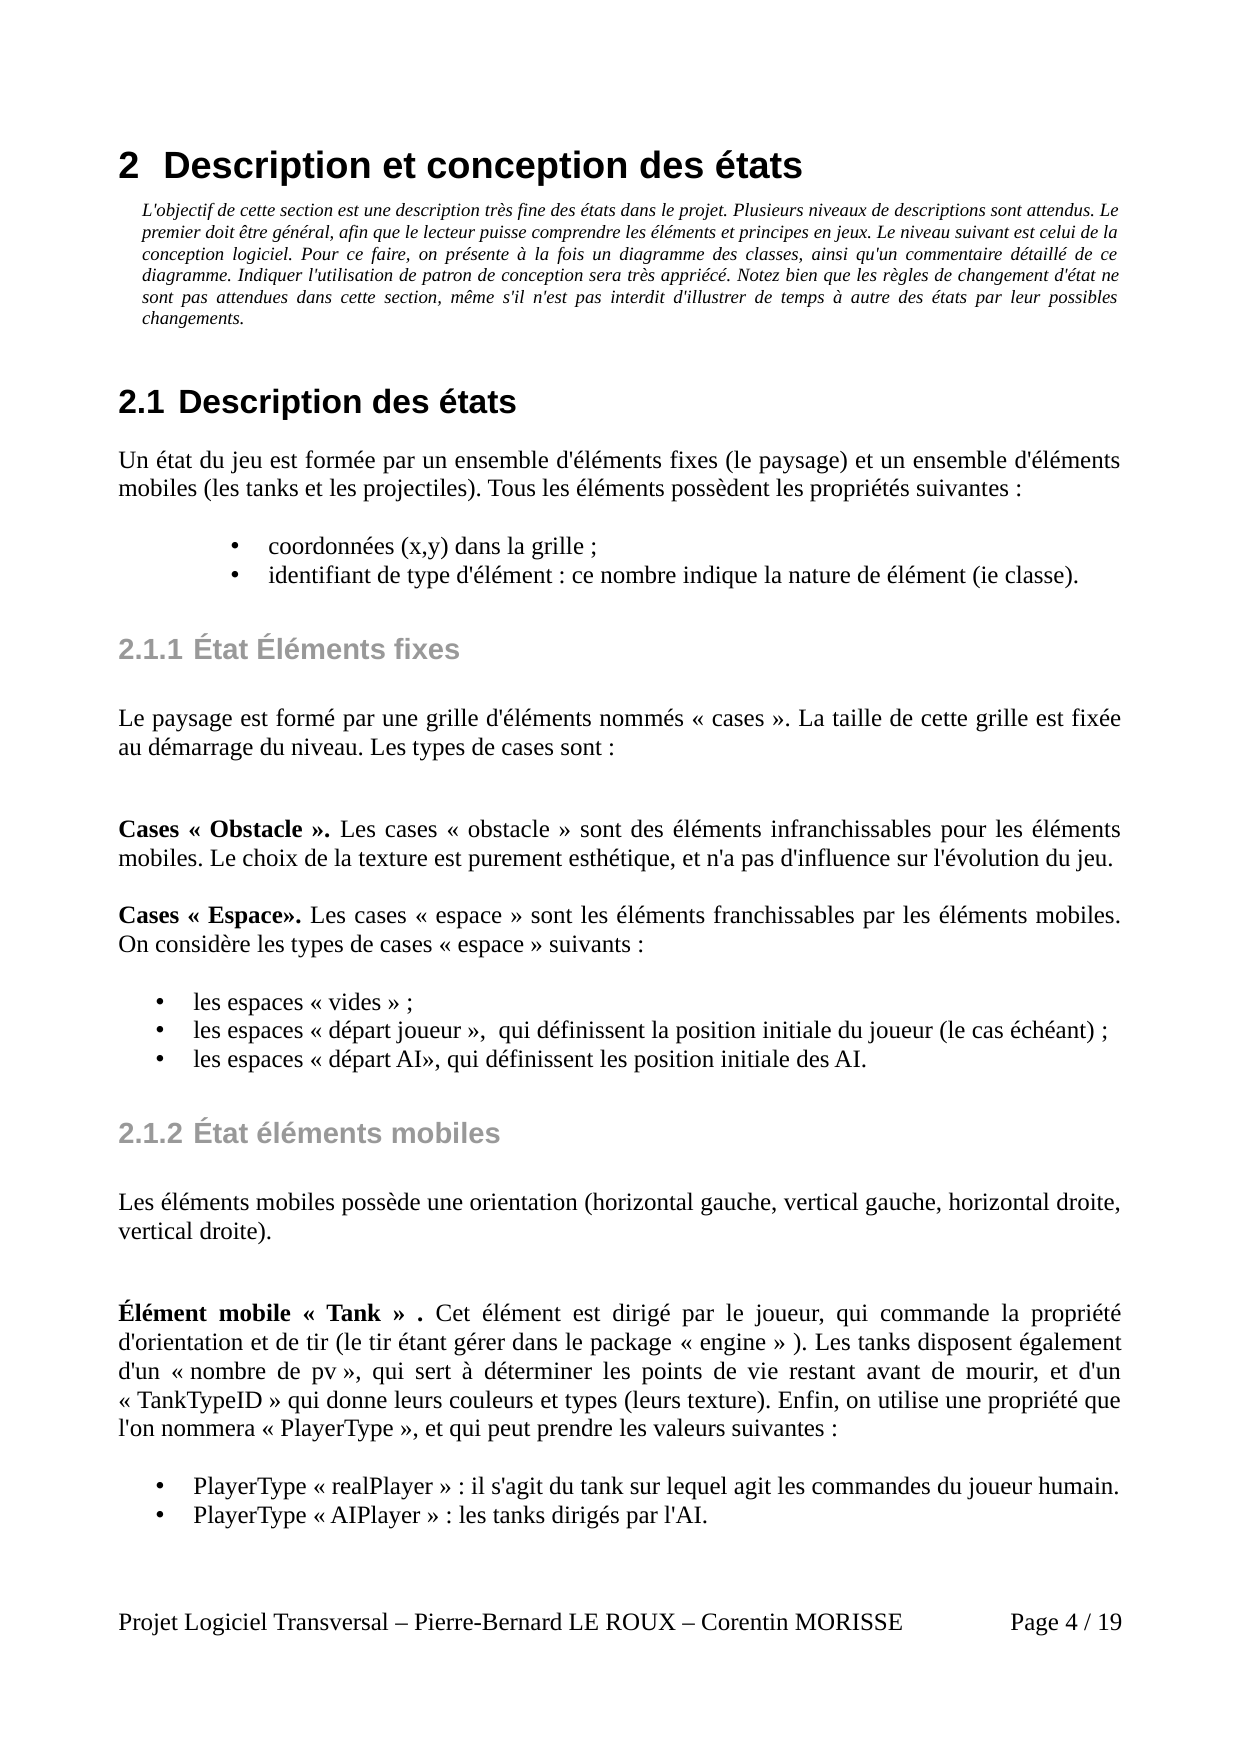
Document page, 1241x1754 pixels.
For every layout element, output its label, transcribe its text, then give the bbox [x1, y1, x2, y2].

list coordonnées (x,y) dans la grille ; [231, 531, 1122, 560]
subtitle Description des états [118, 382, 1122, 421]
subtitle État Éléments fixes [118, 632, 1122, 665]
text Les éléments mobiles possède une orientation (horizontal gauche, vertical gauche, horizontal droite, vertical droite). [118, 1187, 1122, 1245]
subtitle Description et conception des états [118, 143, 1122, 187]
text L'objectif de cette section est une description très fine des états dans le projet. Plusieurs niveaux de descriptions sont attendus. Le premier doit être général, afin que le lecteur puisse comprendre les éléments et principes en jeux. Le niveau suivant est celui de la conception logiciel. Pour ce faire, on présente à la fois un diagramme des classes, ainsi qu'un commentaire détaillé de ce diagramme. Indiquer l'utilisation de patron de conception sera très appriécé. Notez bien que les règles de changement d'état ne sont pas attendues dans cette section, même s'il n'est pas interdit d'illustrer de temps à autre des états par leur possibles changements. [142, 199, 1122, 329]
list identifiant de type d'élément : ce nombre indique la nature de élément (ie classe). [231, 560, 1122, 588]
text Cases « Espace». Les cases « espace » sont les éléments franchissables par les éléments mobiles. On considère les types de cases « espace » suivants : [118, 900, 1122, 958]
list PlayerType « realPlayer » : il s'agit du tank sur lequel agit les commandes du joueur humain. [156, 1471, 1122, 1500]
text Un état du jeu est formée par un ensemble d'éléments fixes (le paysage) et un ensemble d'éléments mobiles (les tanks et les projectiles). Tous les éléments possèdent les propriétés suivantes : [118, 445, 1122, 502]
list les espaces « vides » ; [156, 987, 1122, 1015]
list les espaces « départ joueur », qui définissent la position initiale du joueur (le cas échéant) ; [156, 1015, 1122, 1044]
list les espaces « départ AI», qui définissent les position initiale des AI. [156, 1044, 1122, 1073]
subtitle État éléments mobiles [118, 1116, 1122, 1150]
text Le paysage est formé par une grille d'éléments nommés « cases ». La taille de cette grille est fixée au démarrage du niveau. Les types de cases sont : [118, 703, 1122, 760]
list PlayerType « AIPlayer » : les tanks dirigés par l'AI. [156, 1500, 1122, 1528]
text Cases « Obstacle ». Les cases « obstacle » sont des éléments infranchissables pour les éléments mobiles. Le choix de la texture est purement esthétique, et n'a pas d'influence sur l'évolution du jeu. [118, 814, 1122, 872]
text Élément mobile « Tank » . Cet élément est dirigé par le joueur, qui commande la propriété d'orientation et de tir (le tir étant gérer dans le package « engine » ). Les tanks disposent également d'un « nombre de pv », qui sert à déterminer les points de vie restant avant de mourir, et d'un « TankTypeID » qui donne leurs couleurs et types (leurs texture). Enfin, on utilise une propriété que l'on nommera « PlayerType », et qui peut prendre les valeurs suivantes : [118, 1298, 1122, 1442]
